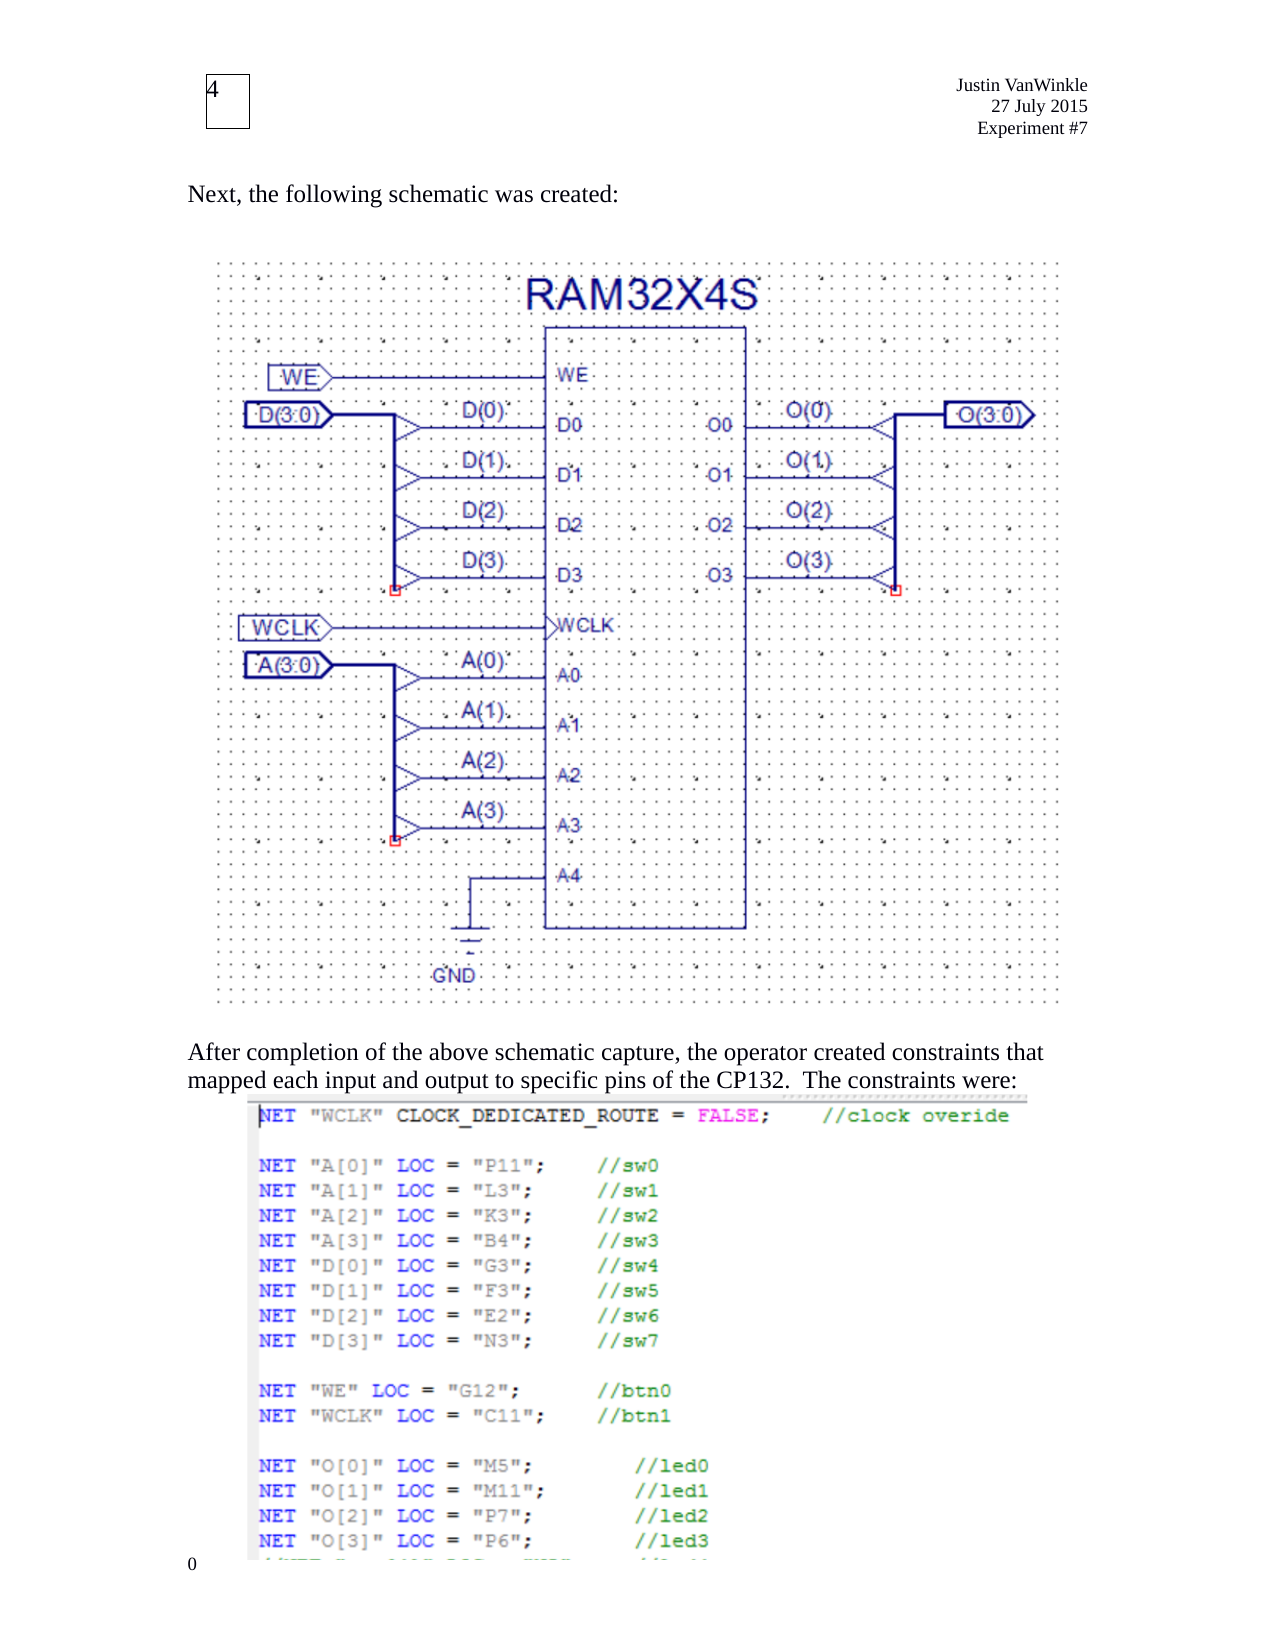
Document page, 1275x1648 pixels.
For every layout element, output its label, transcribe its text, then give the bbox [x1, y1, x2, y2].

picture [247, 1094, 1028, 1560]
text Next, the following schematic was created: [187, 179, 1088, 207]
text After completion of the above schematic capture, the operator created constraints that mapped each input and output to specific pins of the CP132. The constraints were: [187, 1037, 1088, 1094]
picture [214, 256, 1061, 1008]
